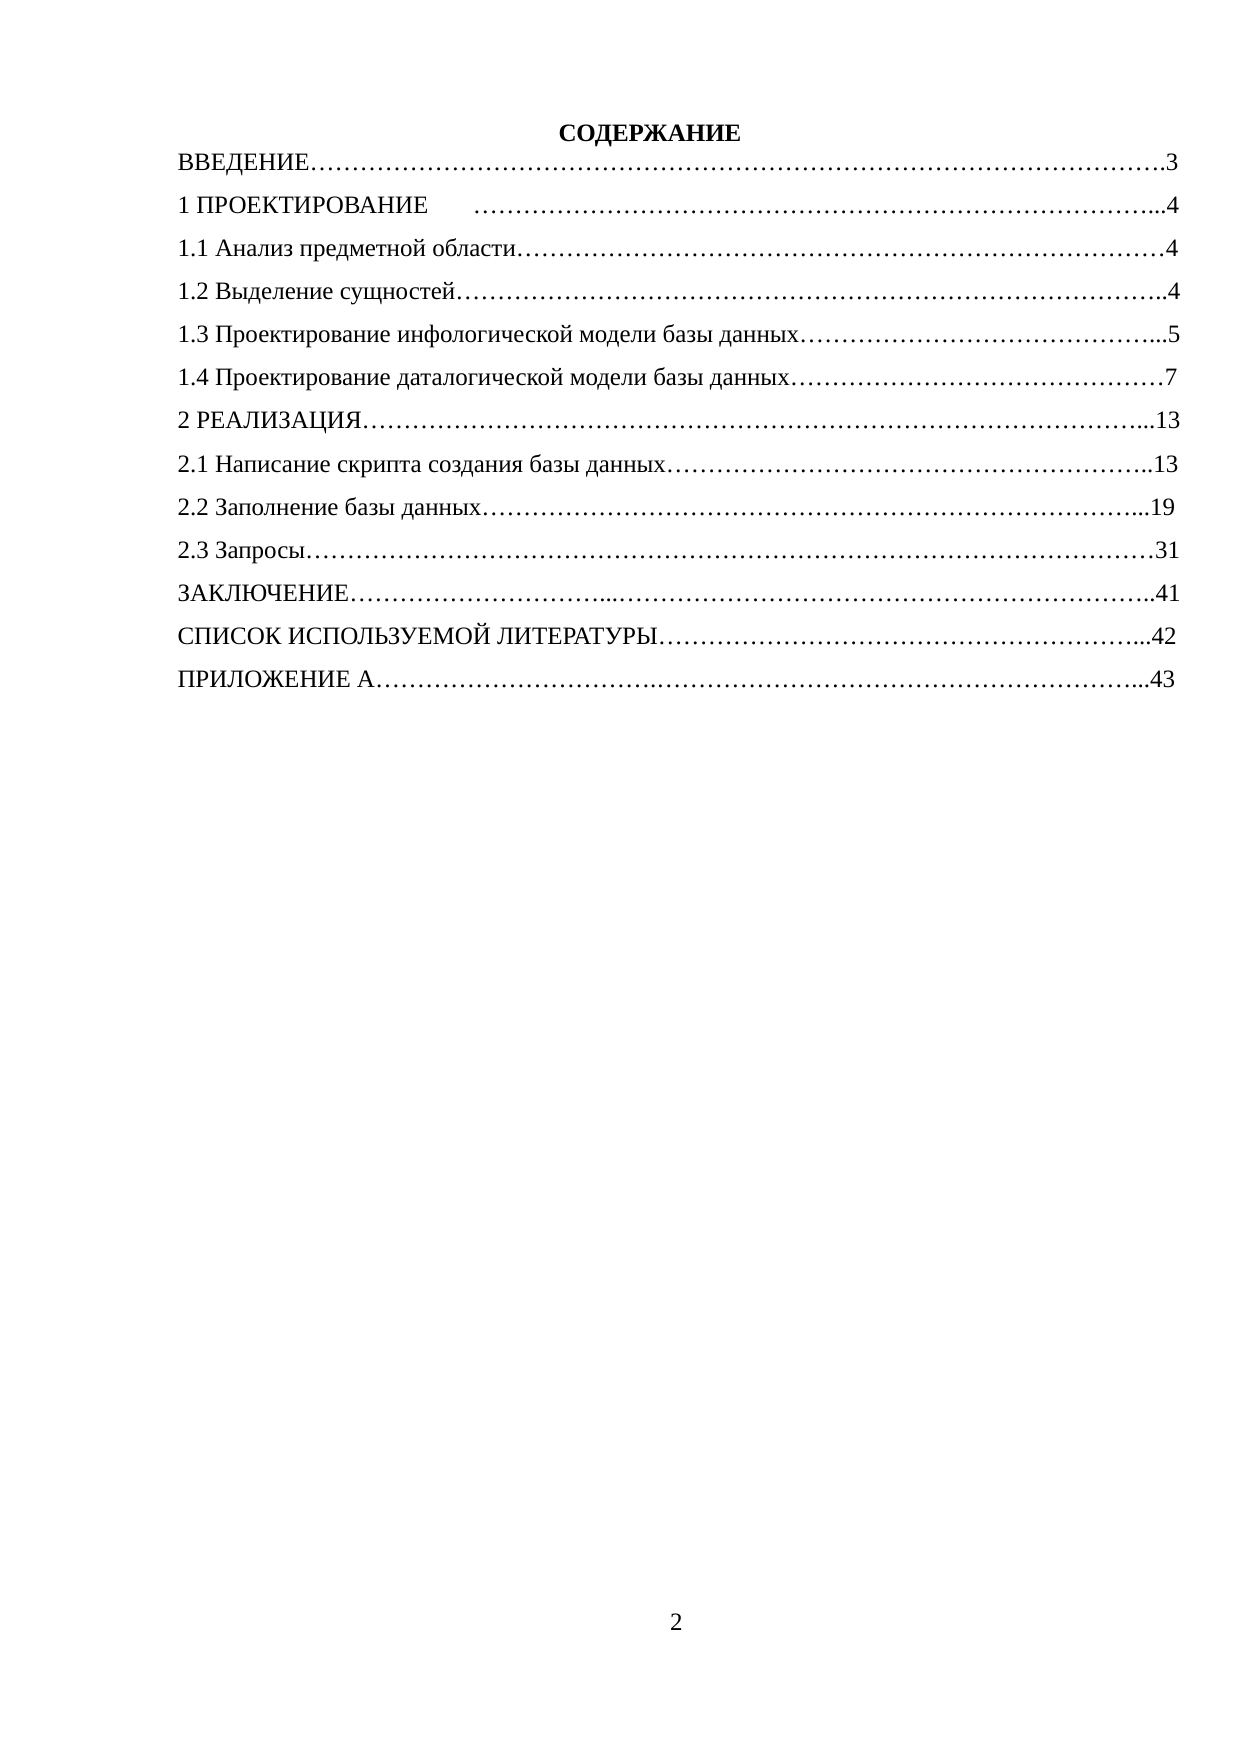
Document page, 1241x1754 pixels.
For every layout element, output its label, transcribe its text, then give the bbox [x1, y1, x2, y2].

text 1.3 Проектирование инфологической модели базы данных……………………………………...5 [177, 319, 1181, 348]
text 2.3 Запросы…………………………………………………………………………………………31 [177, 535, 1181, 564]
text СОДЕРЖАНИЕ [177, 118, 1122, 147]
text 2.1 Написание скрипта создания базы данных…………………………………………………..13 [177, 449, 1181, 477]
text ВВЕДЕНИЕ………………………………………………………………………………………….3 [177, 147, 1181, 176]
text 2.2 Заполнение базы данных……………………………………………………………………...19 [177, 492, 1181, 521]
text 1.1 Анализ предметной области……………………………………………………………………4 [177, 233, 1181, 262]
text 1.4 Проектирование даталогической модели базы данных………………………………………7 [177, 362, 1181, 391]
text 1.2 Выделение сущностей…………………………………………………………………………..4 [177, 276, 1181, 305]
text 1 ПРОЕКТИРОВАНИЕ ………………………………………………………………………...4 [177, 190, 1181, 219]
text ПРИЛОЖЕНИЕ А…………………………….…………………………………………………...43 [177, 664, 1181, 693]
text 2 РЕАЛИЗАЦИЯ…………………………………………………………………………………...13 [177, 406, 1181, 434]
text ЗАКЛЮЧЕНИЕ…………………………...………………………………………………………..41 [177, 578, 1181, 607]
text СПИСОК ИСПОЛЬЗУЕМОЙ ЛИТЕРАТУРЫ…………………………………………………...42 [177, 621, 1181, 650]
